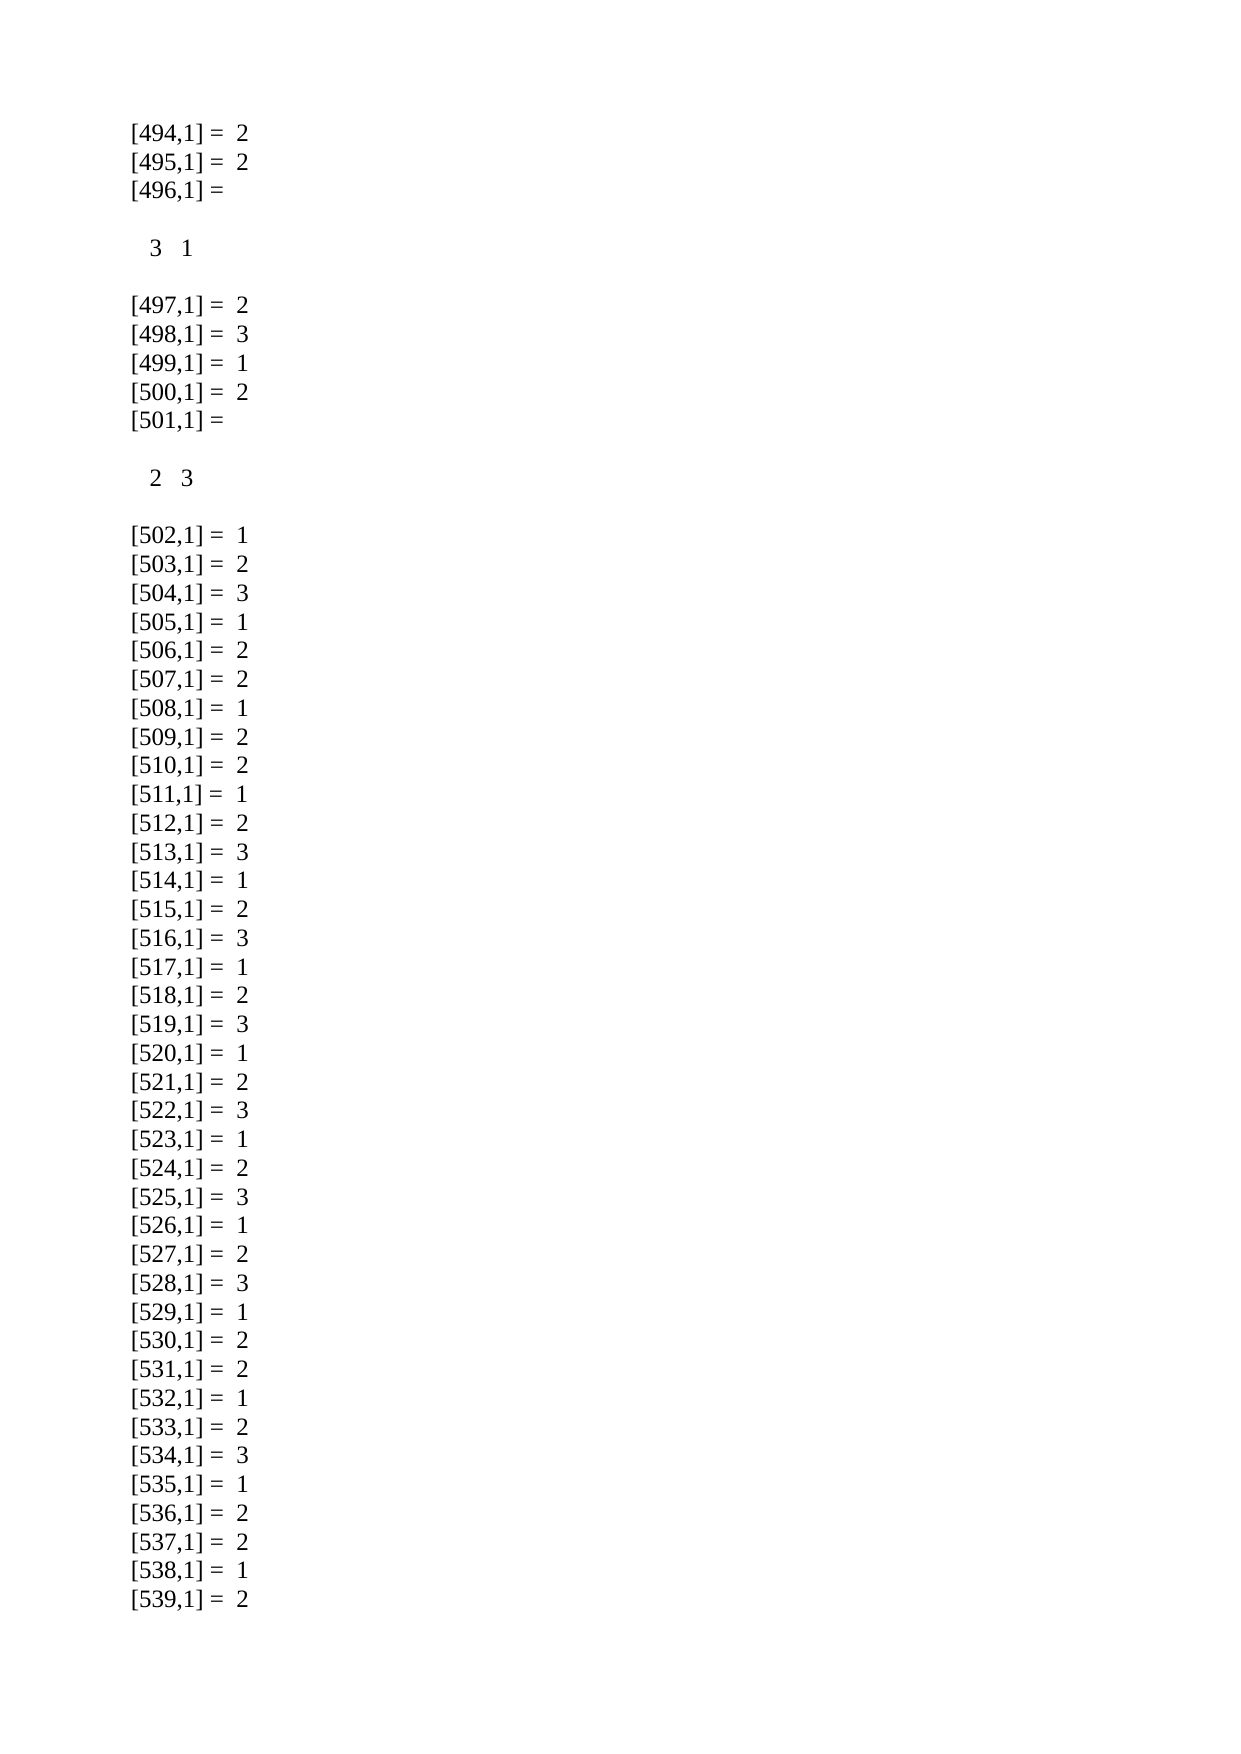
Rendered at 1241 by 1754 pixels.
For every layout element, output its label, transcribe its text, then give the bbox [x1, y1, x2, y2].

text [500,1] = 2 [118, 377, 1122, 406]
text [536,1] = 2 [118, 1498, 1122, 1527]
text [512,1] = 2 [118, 808, 1122, 837]
text [522,1] = 3 [118, 1096, 1122, 1124]
text [508,1] = 1 [118, 693, 1122, 722]
text [505,1] = 1 [118, 607, 1122, 636]
text [497,1] = 2 [118, 291, 1122, 319]
text [498,1] = 3 [118, 319, 1122, 348]
text [530,1] = 2 [118, 1326, 1122, 1354]
text [521,1] = 2 [118, 1067, 1122, 1096]
text [496,1] = [118, 176, 1122, 204]
text 3 1 [118, 233, 1122, 262]
text [529,1] = 1 [118, 1297, 1122, 1326]
text [503,1] = 2 [118, 549, 1122, 578]
text [519,1] = 3 [118, 1009, 1122, 1038]
text [510,1] = 2 [118, 751, 1122, 779]
text [504,1] = 3 [118, 578, 1122, 607]
text [517,1] = 1 [118, 952, 1122, 981]
text [528,1] = 3 [118, 1268, 1122, 1297]
text [534,1] = 3 [118, 1441, 1122, 1469]
text [525,1] = 3 [118, 1182, 1122, 1211]
text [539,1] = 2 [118, 1584, 1122, 1613]
text [515,1] = 2 [118, 894, 1122, 923]
text [531,1] = 2 [118, 1354, 1122, 1383]
text [532,1] = 1 [118, 1383, 1122, 1412]
text [523,1] = 1 [118, 1124, 1122, 1153]
text [513,1] = 3 [118, 837, 1122, 866]
text [526,1] = 1 [118, 1211, 1122, 1239]
text [518,1] = 2 [118, 981, 1122, 1009]
text [506,1] = 2 [118, 636, 1122, 664]
text [524,1] = 2 [118, 1153, 1122, 1182]
text [514,1] = 1 [118, 866, 1122, 894]
text [516,1] = 3 [118, 923, 1122, 952]
text [537,1] = 2 [118, 1527, 1122, 1556]
text [501,1] = [118, 406, 1122, 434]
text [535,1] = 1 [118, 1469, 1122, 1498]
text [520,1] = 1 [118, 1038, 1122, 1067]
text [494,1] = 2 [118, 118, 1122, 147]
text [538,1] = 1 [118, 1556, 1122, 1584]
text [533,1] = 2 [118, 1412, 1122, 1441]
text [495,1] = 2 [118, 147, 1122, 176]
text [509,1] = 2 [118, 722, 1122, 751]
text [507,1] = 2 [118, 664, 1122, 693]
text [527,1] = 2 [118, 1239, 1122, 1268]
text [499,1] = 1 [118, 348, 1122, 377]
text 2 3 [118, 463, 1122, 492]
text [502,1] = 1 [118, 521, 1122, 549]
text [511,1] = 1 [118, 779, 1122, 808]
